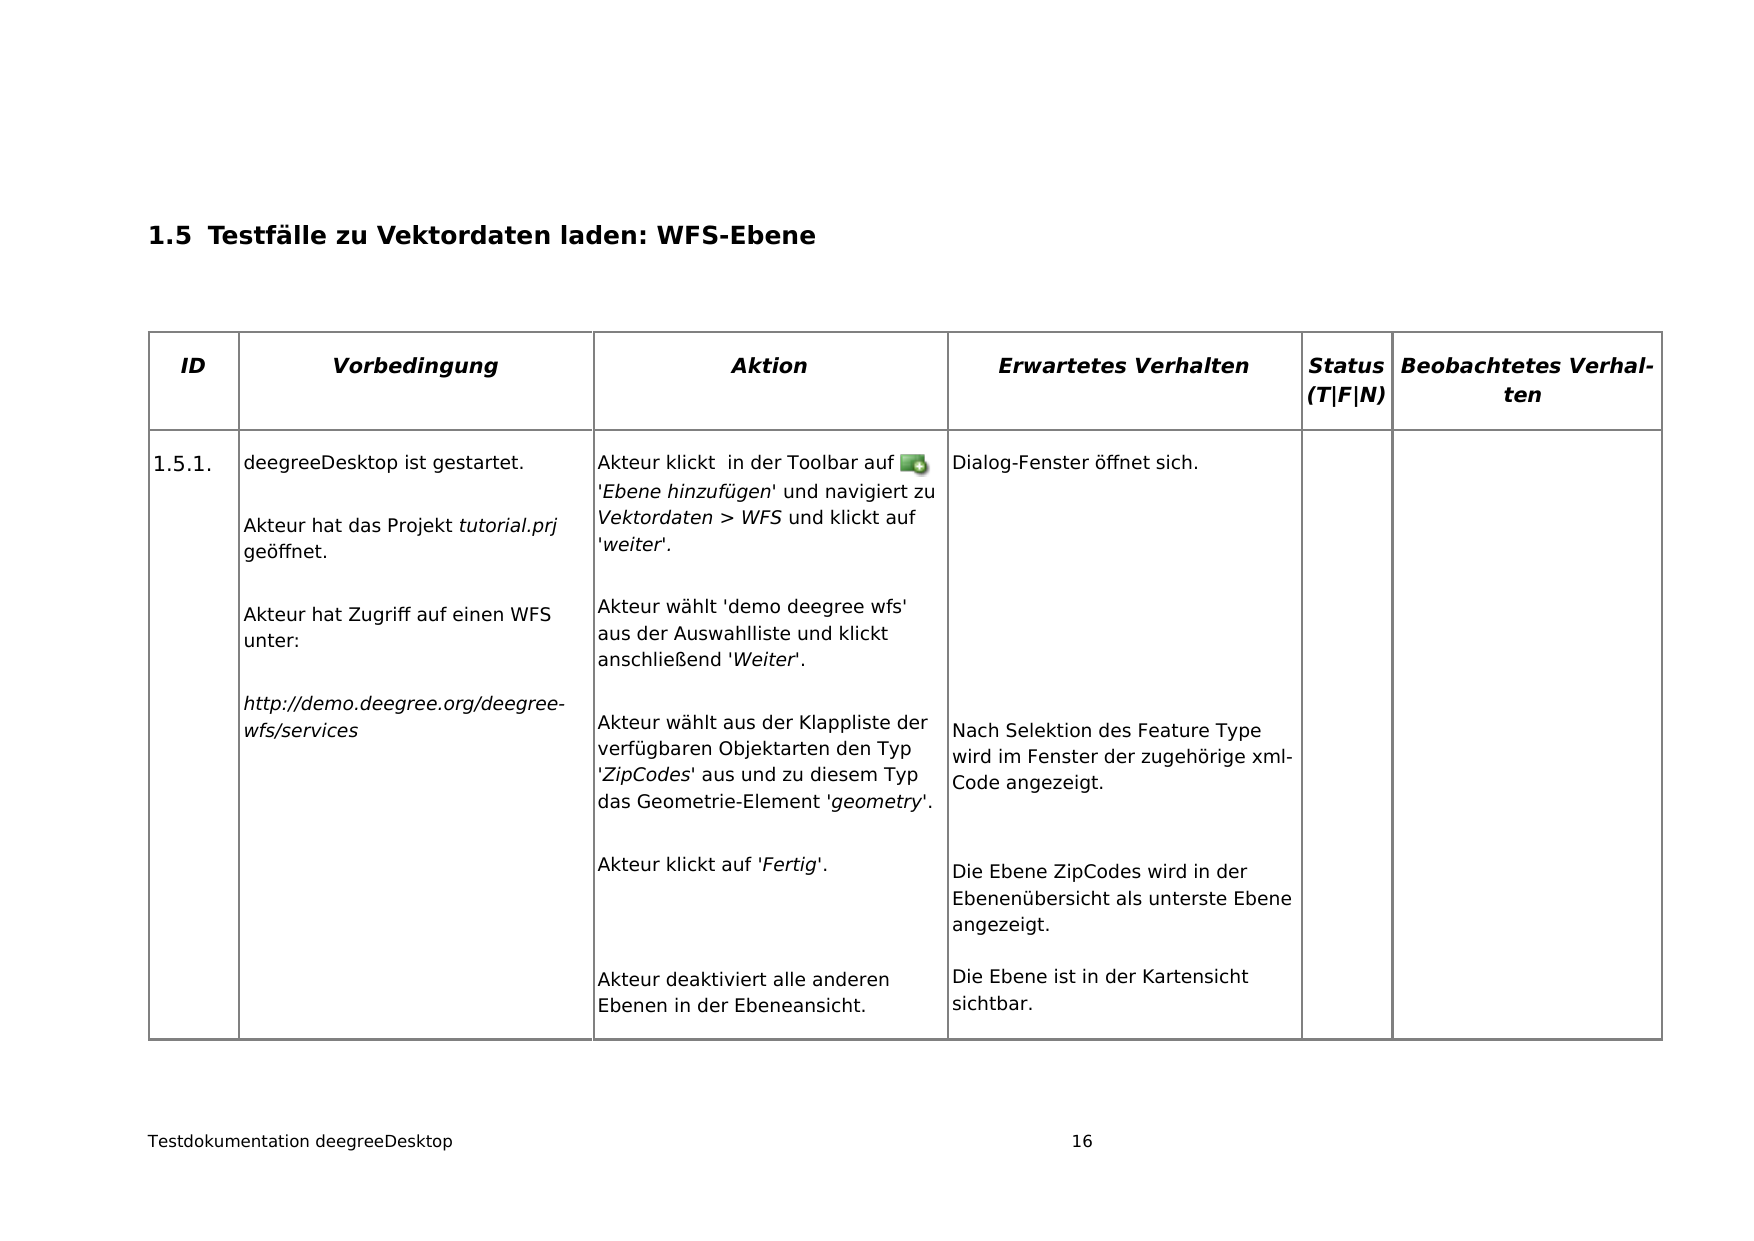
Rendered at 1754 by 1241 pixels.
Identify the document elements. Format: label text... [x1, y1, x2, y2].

table_header ID [150, 333, 238, 429]
picture [900, 453, 930, 477]
table_cell Akteur klickt in der Toolbar auf 'Ebene hinzufügen' und navigiert zu Vektordaten > WFS und klickt auf 'weiter'. Akteur wählt 'demo deegree wfs' aus der Auswahlliste und klickt anschließend 'Weiter'. Akteur wählt aus der Klappliste der verfügbaren Objektarten den Typ 'ZipCodes' aus und zu diesem Typ das Geome­trie-Element 'geometry'. Akteur klickt auf 'Fertig'. Akteur deaktiviert alle anderen Ebenen in der Ebeneansicht. [595, 431, 947, 1038]
table_cell [1303, 431, 1391, 1038]
table_cell deegreeDesktop ist gestartet. Akteur hat das Projekt tutorial.prj geöffnet. Akteur hat Zugriff auf einen WFS unter: http://demo.deegree.org/deegree-wfs/services [240, 431, 592, 1038]
table_header Beobachtetes Verhal­ten [1394, 333, 1661, 429]
subtitle Testfälle zu Vektordaten laden: WFS-Ebene [148, 221, 1606, 251]
table_cell Dialog-Fenster öffnet sich. Nach Selektion des Feature Type wird im Fenster der zugehörige xml-Code angezeigt. Die Ebene ZipCodes wird in der Ebenenübersicht als un­terste Ebene angezeigt. Die Ebene ist in der Kartensicht sichtbar. [949, 431, 1301, 1038]
table_cell [150, 431, 238, 1038]
table_header Aktion [595, 333, 947, 429]
table_header Erwartetes Verhalten [949, 333, 1301, 429]
table_header Vorbedingung [240, 333, 592, 429]
table_header Status (T|F|N) [1303, 333, 1391, 429]
table_cell [1394, 431, 1661, 1038]
